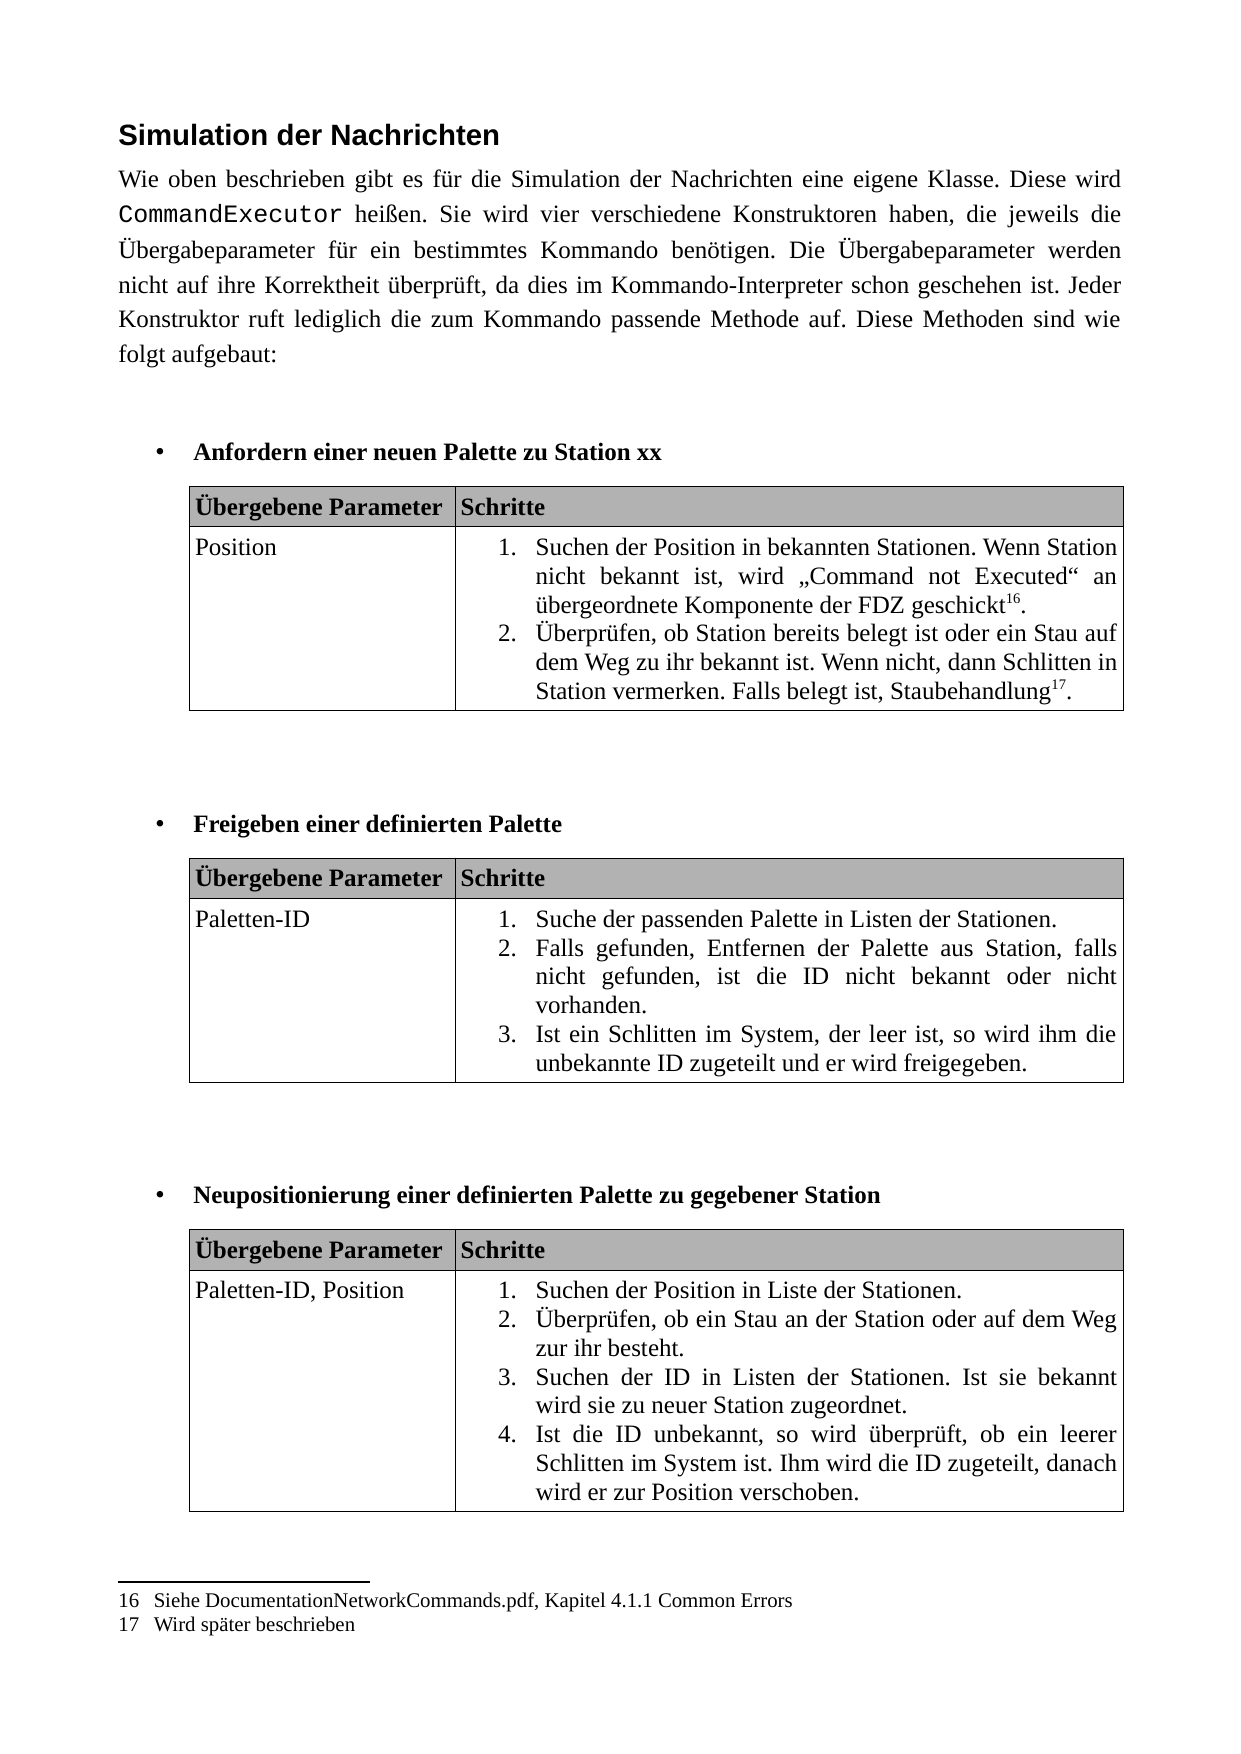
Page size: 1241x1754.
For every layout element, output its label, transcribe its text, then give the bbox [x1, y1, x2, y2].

table_header Übergebene Parameter [190, 1230, 455, 1270]
list Neupositionierung einer definierten Palette zu gegebener Station [156, 1180, 1122, 1209]
table_cell Suchen der Position in Liste der Stationen. Überprüfen, ob ein Stau an der Station oder auf dem Weg zur ihr besteht. Suchen der ID in Listen der Stationen. Ist sie bekannt wird sie zu neuer Station zugeordnet. Ist die ID unbekannt, so wird überprüft, ob ein leerer Schlitten im System ist. Ihm wird die ID zugeteilt, danach wird er zur Position verschoben. [456, 1271, 1123, 1511]
list Freigeben einer definierten Palette [156, 809, 1122, 837]
table_cell Paletten-ID [190, 899, 455, 1082]
table_header Schritte [456, 487, 1123, 526]
table_cell Suchen der Position in bekannten Stationen. Wenn Station nicht bekannt ist, wird „Command not Executed“ an übergeordnete Komponente der FDZ geschickt. Überprüfen, ob Station bereits belegt ist oder ein Stau auf dem Weg zu ihr bekannt ist. Wenn nicht, dann Schlitten in Station vermerken. Falls belegt ist, Staubehandlung. [456, 527, 1123, 710]
table_cell Suche der passenden Palette in Listen der Stationen. Falls gefunden, Entfernen der Palette aus Station, falls nicht gefunden, ist die ID nicht bekannt oder nicht vorhanden. Ist ein Schlitten im System, der leer ist, so wird ihm die unbekannte ID zugeteilt und er wird freigegeben. [456, 899, 1123, 1082]
subtitle Simulation der Nachrichten [118, 118, 1122, 152]
table_header Schritte [456, 1230, 1123, 1270]
list Anfordern einer neuen Palette zu Station xx [156, 437, 1122, 466]
table_header Schritte [456, 859, 1123, 898]
table_cell Paletten-ID, Position [190, 1271, 455, 1511]
table_cell Position [190, 527, 455, 710]
table_header Übergebene Parameter [190, 859, 455, 898]
text Wie oben beschrieben gibt es für die Simulation der Nachrichten eine eigene Klasse. Diese wird CommandExecutor heißen. Sie wird vier verschiedene Konstruktoren haben, die jeweils die Übergabeparameter für ein bestimmtes Kommando benötigen. Die Übergabeparameter werden nicht auf ihre Korrektheit überprüft, da dies im Kommando-Interpreter schon geschehen ist. Jeder Konstruktor ruft lediglich die zum Kommando passende Methode auf. Diese Methoden sind wie folgt aufgebaut: [118, 164, 1122, 368]
table_header Übergebene Parameter [190, 487, 455, 526]
